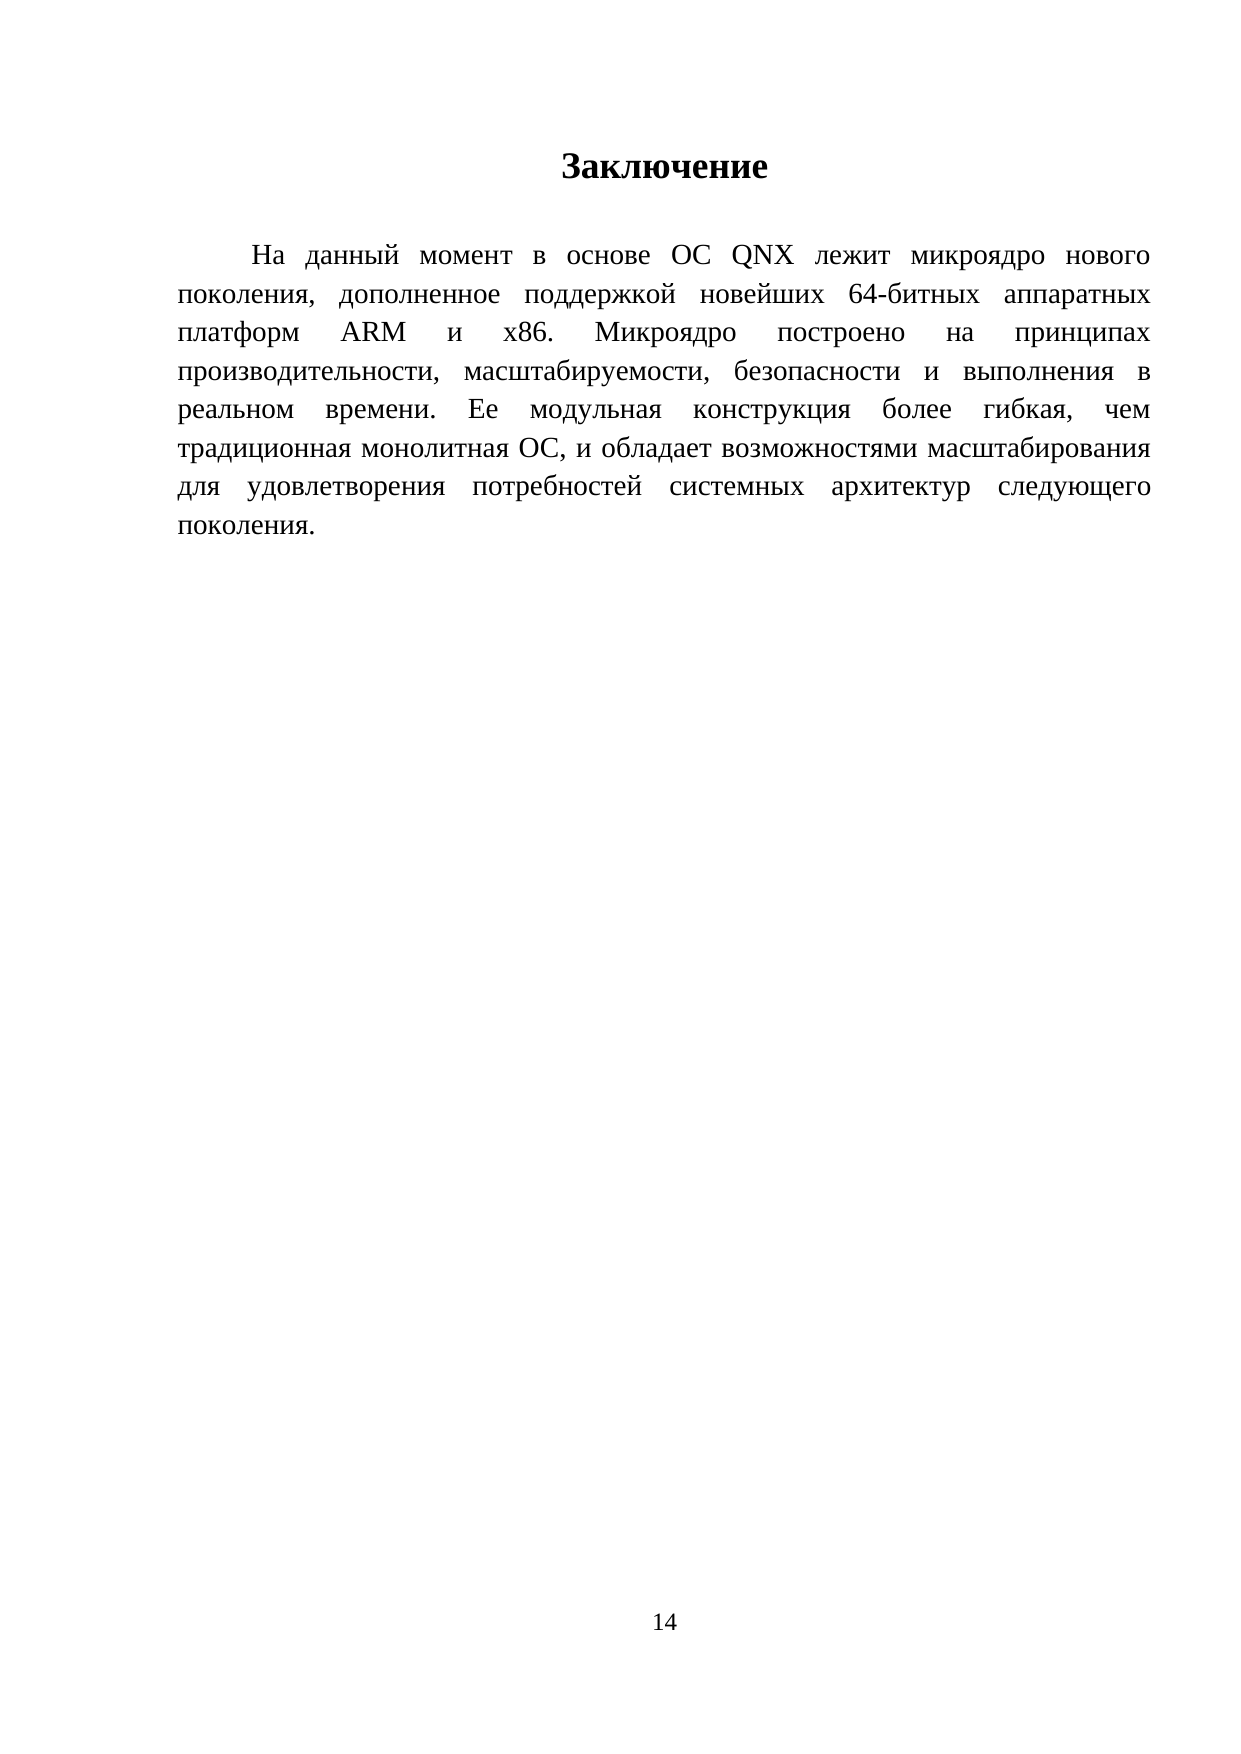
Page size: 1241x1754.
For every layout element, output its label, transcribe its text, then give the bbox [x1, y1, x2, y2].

subtitle Заключение [177, 143, 1152, 186]
text На данный момент в основе ОС QNX лежит микроядро нового поколения, дополненное поддержкой новейших 64-битных аппаратных платформ ARM и x86. Микроядро построено на принципах производительности, масштабируемости, безопасности и выполнения в реальном времени. Ее модульная конструкция более гибкая, чем традиционная монолитная ОС, и обладает возможностями масштабирования для удовлетворения потребностей системных архитектур следующего поколения. [177, 237, 1152, 541]
